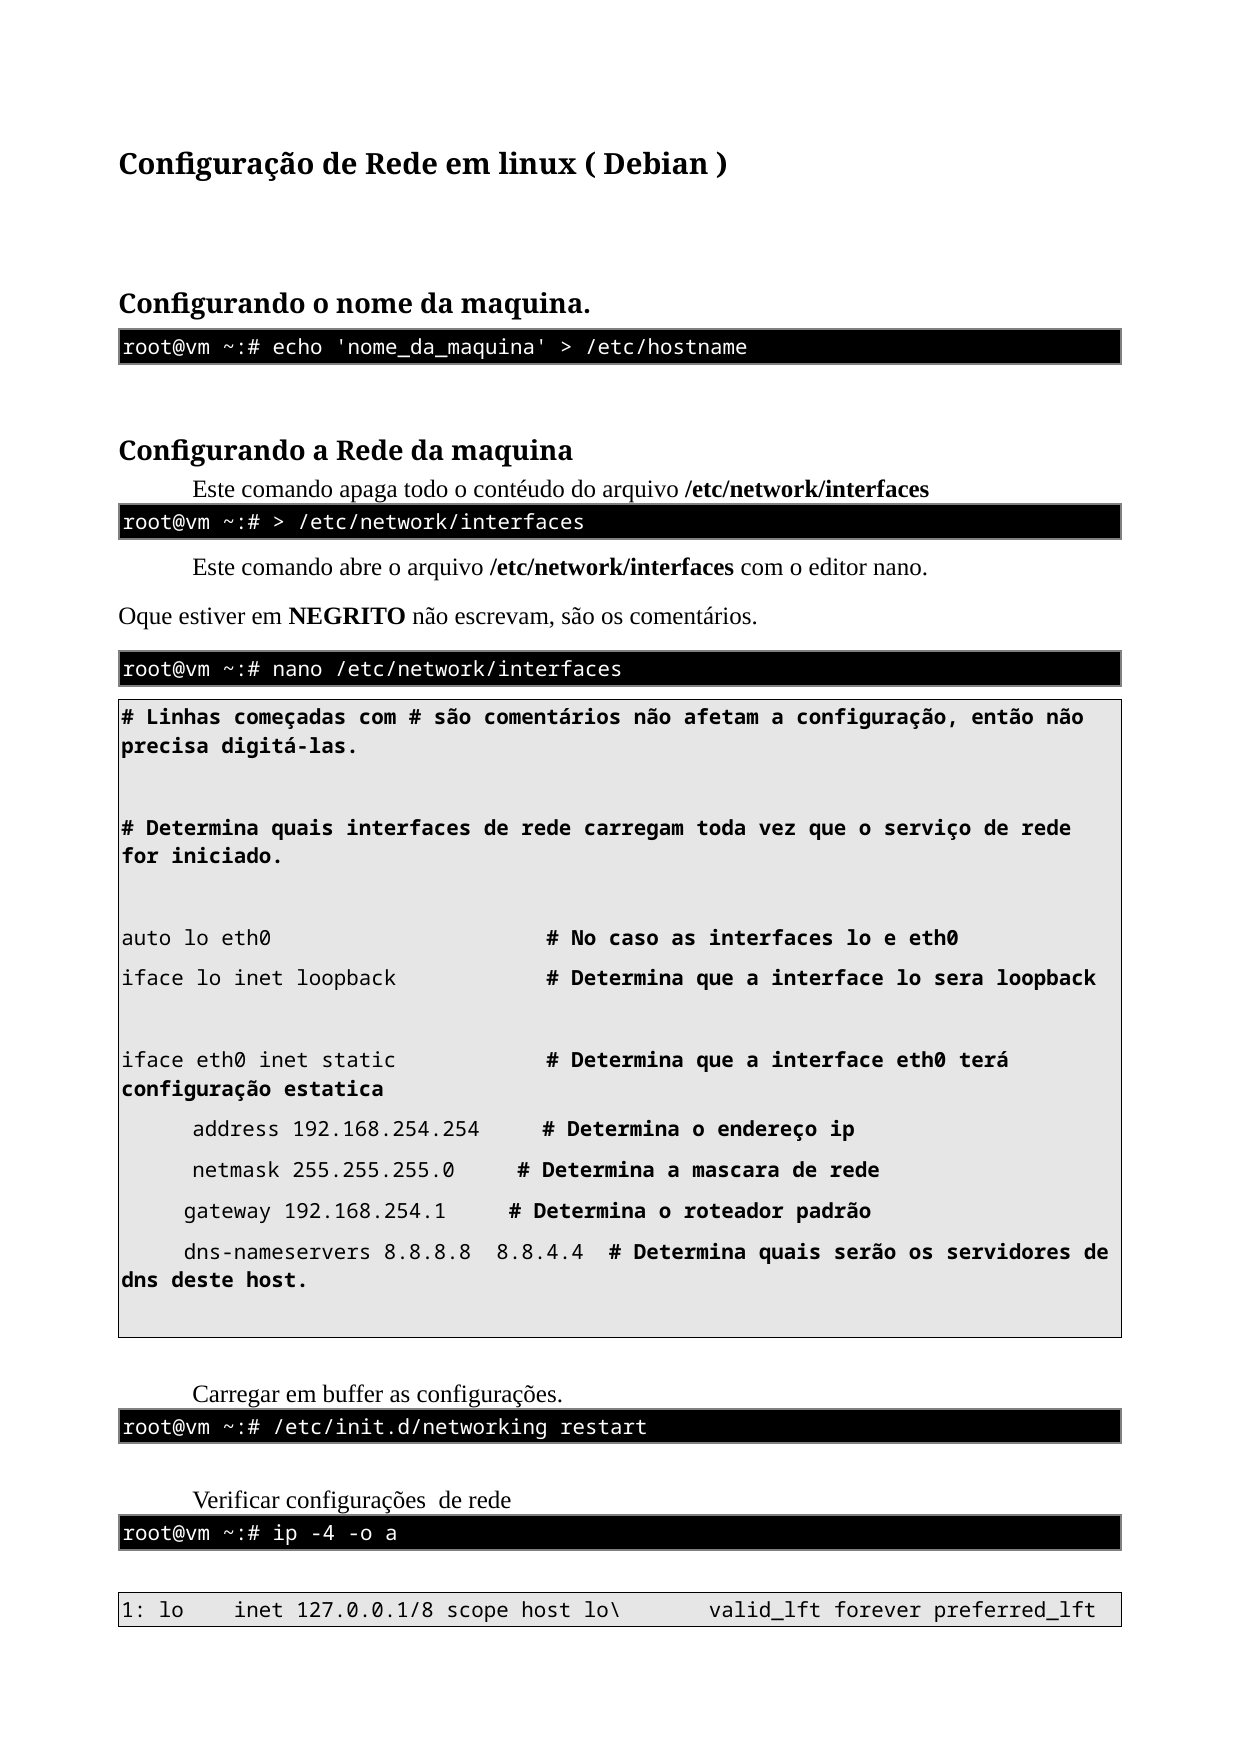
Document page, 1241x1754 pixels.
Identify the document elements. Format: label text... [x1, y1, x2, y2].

text auto lo eth0 # No caso as interfaces lo e eth0 [119, 919, 1121, 951]
text netmask 255.255.255.0 # Determina a mascara de rede [119, 1152, 1121, 1184]
text Oque estiver em NEGRITO não escrevam, são os comentários. [118, 601, 1122, 630]
text iface lo inet loopback # Determina que a interface lo sera loopback [119, 960, 1121, 992]
text root@vm ~:# ip -4 -o a [120, 1516, 1120, 1549]
subtitle Configurando o nome da maquina. [118, 285, 1122, 322]
subtitle Configurando a Rede da maquina [118, 431, 1122, 468]
text dns-nameservers 8.8.8.8 8.8.4.4 # Determina quais serão os servidores de dns deste host. [119, 1234, 1121, 1294]
subtitle Configuração de Rede em linux ( Debian ) [118, 143, 1122, 183]
text Carregar em buffer as configurações. [118, 1379, 1122, 1408]
text # Linhas começadas com # são comentários não afetam a configuração, então não precisa digitá-las. [119, 700, 1121, 759]
text iface eth0 inet static # Determina que a interface eth0 terá configuração estatica [119, 1042, 1121, 1102]
text root@vm ~:# echo 'nome_da_maquina' > /etc/hostname [120, 330, 1120, 363]
text # Determina quais interfaces de rede carregam toda vez que o serviço de rede for iniciado. [119, 809, 1121, 869]
text root@vm ~:# /etc/init.d/networking restart [120, 1410, 1120, 1442]
text address 192.168.254.254 # Determina o endereço ip [119, 1111, 1121, 1143]
text 1: lo inet 127.0.0.1/8 scope host lo\ valid_lft forever preferred_lft [119, 1593, 1121, 1626]
text root@vm ~:# nano /etc/network/interfaces [120, 652, 1120, 685]
text gateway 192.168.254.1 # Determina o roteador padrão [119, 1193, 1121, 1224]
text root@vm ~:# > /etc/network/interfaces [120, 505, 1120, 538]
text Verificar configurações de rede [118, 1486, 1122, 1514]
text Este comando apaga todo o contéudo do arquivo /etc/network/interfaces [118, 474, 1122, 503]
text Este comando abre o arquivo /etc/network/interfaces com o editor nano. [118, 552, 1122, 581]
